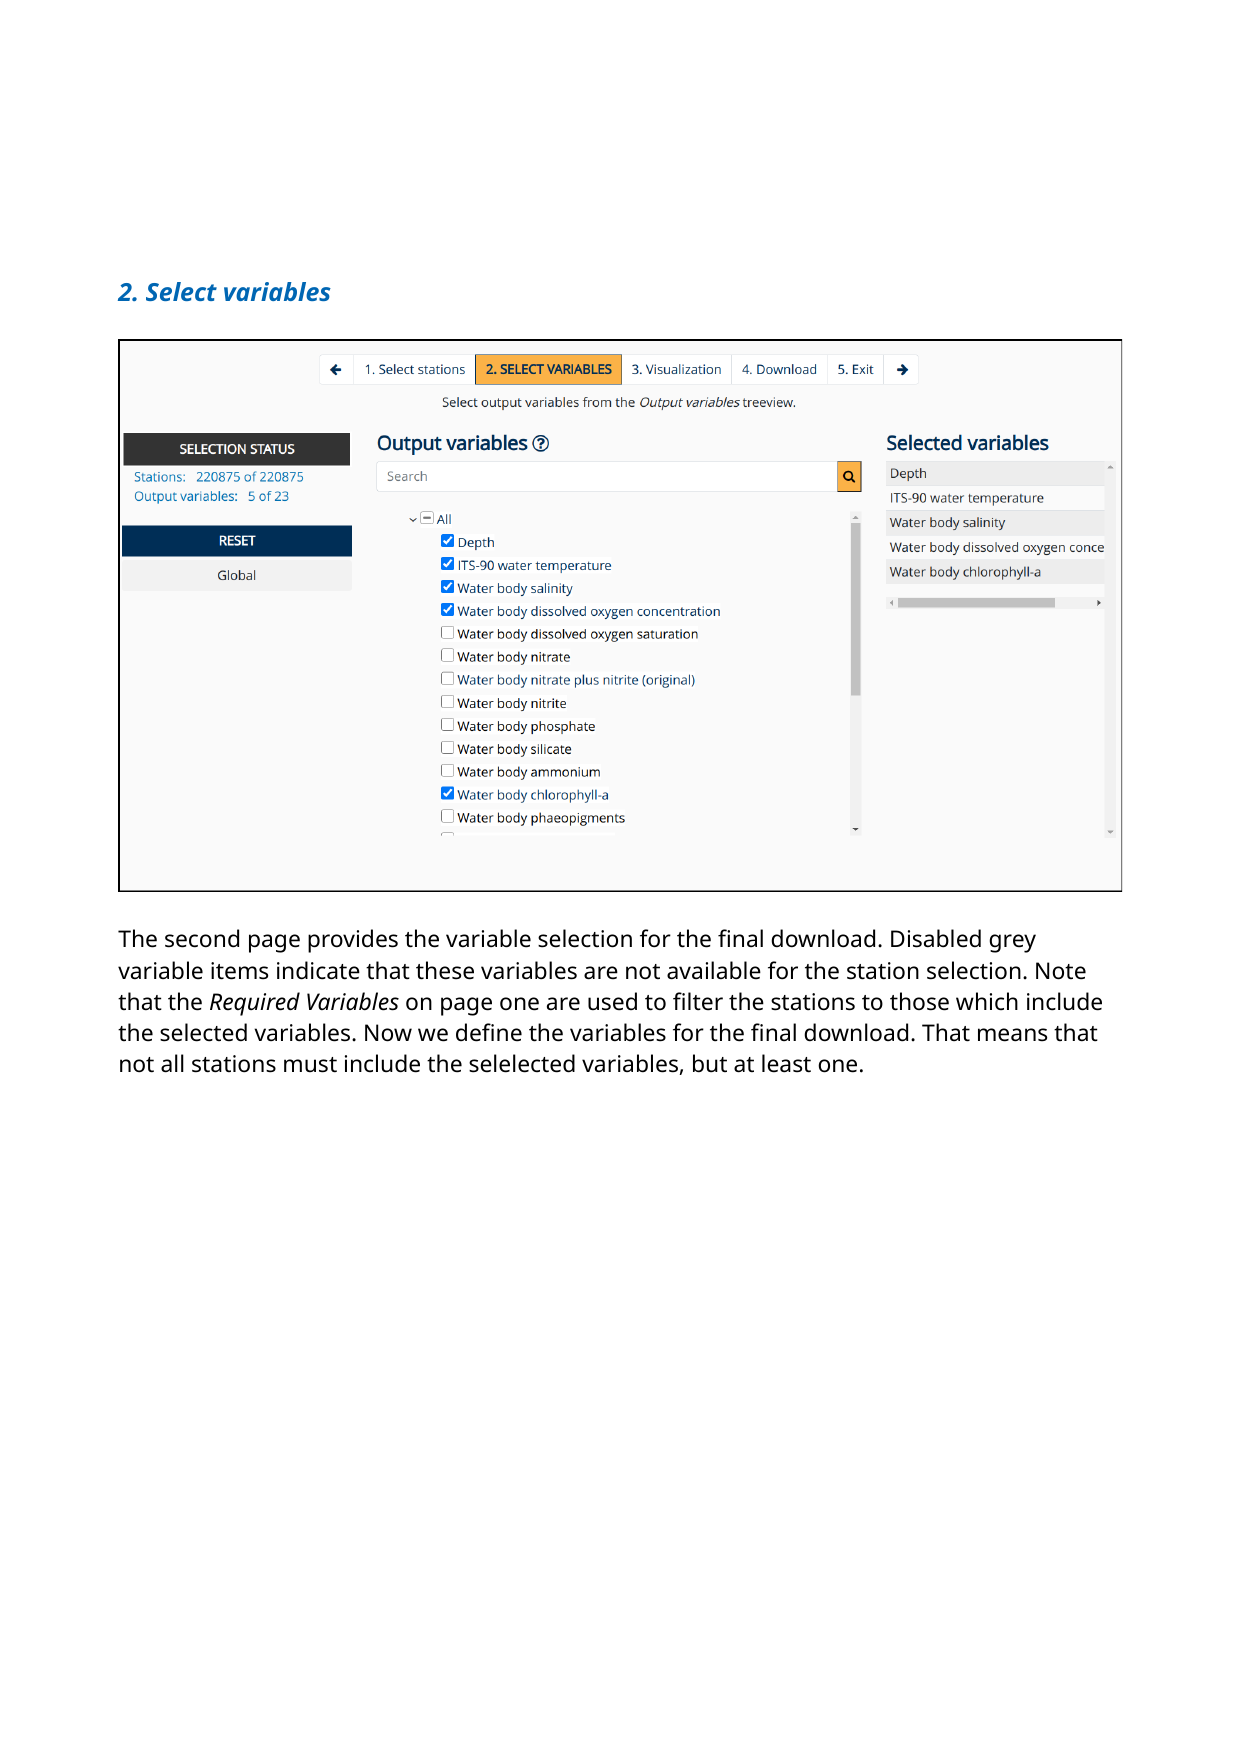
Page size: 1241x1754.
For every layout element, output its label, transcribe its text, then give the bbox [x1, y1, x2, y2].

text 2. Select variables [118, 274, 1122, 308]
text The second page provides the variable selection for the final download. Disabled grey variable items indicate that these variables are not available for the station selection. Note that the Required Variables on page one are used to filter the stations to those which include the selected variables. Now we define the variables for the final download. That means that not all stations must include the selelected variables, but at least one. [118, 923, 1122, 1079]
picture [118, 339, 1123, 892]
